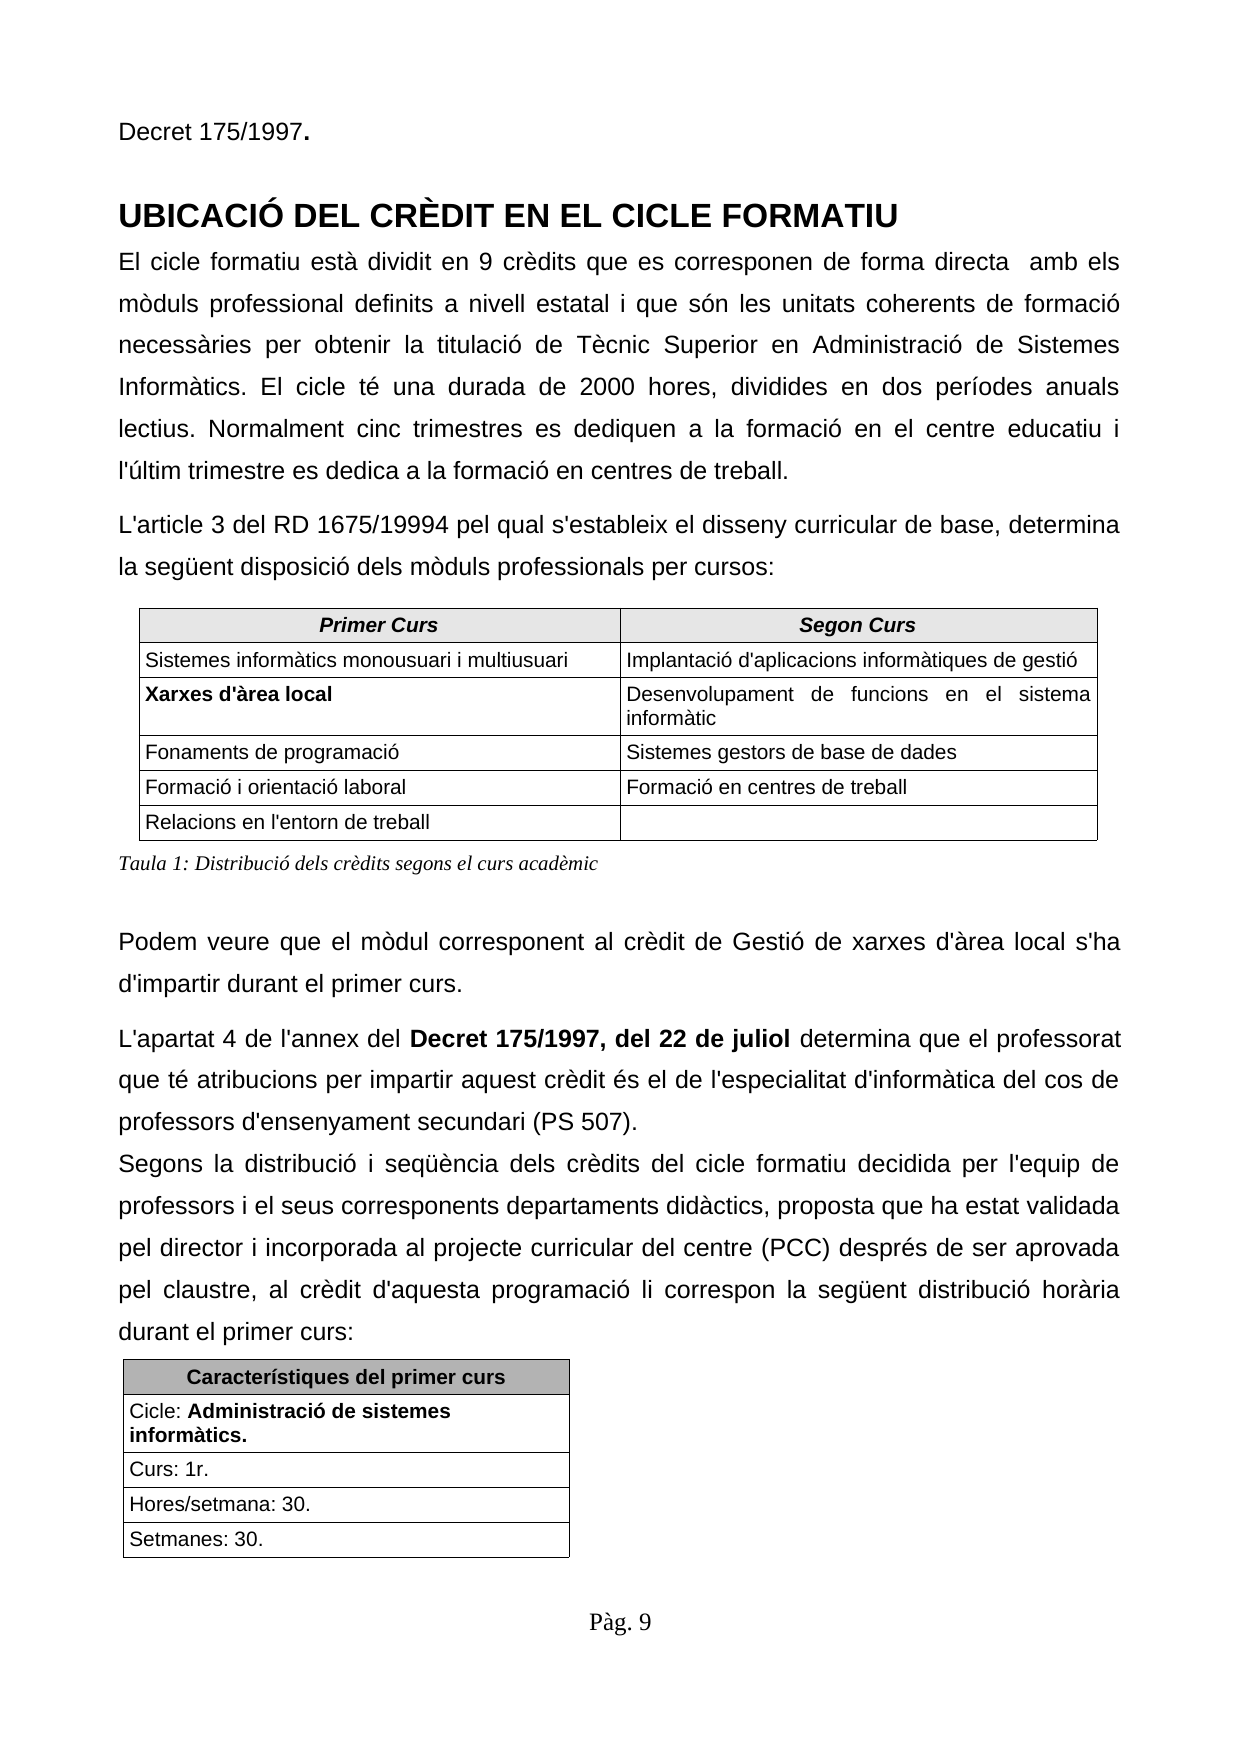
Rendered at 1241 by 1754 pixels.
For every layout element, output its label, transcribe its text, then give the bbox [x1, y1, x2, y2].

text El cicle formatiu està dividit en 9 crèdits que es corresponen de forma directa amb els mòduls professional definits a nivell estatal i que són les unitats coherents de formació necessàries per obtenir la titulació de Tècnic Superior en Administració de Sistemes Informàtics. El cicle té una durada de 2000 hores, dividides en dos períodes anuals lectius. Normalment cinc trimestres es dediquen a la formació en el centre educatiu i l'últim trimestre es dedica a la formació en centres de treball. [118, 247, 1122, 485]
table_cell Relacions en l'entorn de treball [140, 806, 620, 839]
text L'apartat 4 de l'annex del Decret 175/1997, del 22 de juliol determina que el professorat que té atribucions per impartir aquest crèdit és el de l'especialitat d'informàtica del cos de professors d'ensenyament secundari (PS 507). [118, 1024, 1122, 1136]
text Decret 175/1997. [118, 118, 1122, 146]
table_cell Hores/setmana: 30. [124, 1488, 569, 1522]
table_cell Fonaments de programació [140, 736, 620, 770]
text Podem veure que el mòdul corresponent al crèdit de Gestió de xarxes d'àrea local s'ha d'impartir durant el primer curs. [118, 928, 1122, 998]
table_header Segon Curs [621, 609, 1097, 642]
text Segons la distribució i seqüència dels crèdits del cicle formatiu decidida per l'equip de professors i el seus corresponents departaments didàctics, proposta que ha estat validada pel director i incorporada al projecte curricular del centre (PCC) després de ser aprovada pel claustre, al crèdit d'aquesta programació li correspon la següent distribució horària durant el primer curs: [118, 1150, 1122, 1345]
text L'article 3 del RD 1675/19994 pel qual s'estableix el disseny curricular de base, determina la següent disposició dels mòduls professionals per cursos: [118, 511, 1122, 581]
table_header Primer Curs [140, 609, 620, 642]
table_cell Setmanes: 30. [124, 1523, 569, 1557]
table_cell [621, 806, 1097, 839]
table_cell Desenvolupament de funcions en el sistema informàtic [621, 678, 1097, 735]
table_cell Formació en centres de treball [621, 771, 1097, 805]
table_cell Xarxes d'àrea local [140, 678, 620, 735]
table_cell Formació i orientació laboral [140, 771, 620, 805]
table_cell Curs: 1r. [124, 1453, 569, 1487]
table_cell Sistemes informàtics monousuari i multiusuari [140, 643, 620, 677]
subtitle UBICACIÓ DEL CRÈDIT EN EL CICLE FORMATIU [118, 197, 1122, 235]
table_cell Cicle: Administració de sistemes informàtics. [124, 1395, 569, 1452]
table_header Característiques del primer curs [124, 1360, 569, 1394]
table_cell Sistemes gestors de base de dades [621, 736, 1097, 770]
table_cell Implantació d'aplicacions informàtiques de gestió [621, 643, 1097, 677]
text Taula 1: Distribució dels crèdits segons el curs acadèmic [118, 852, 1122, 875]
